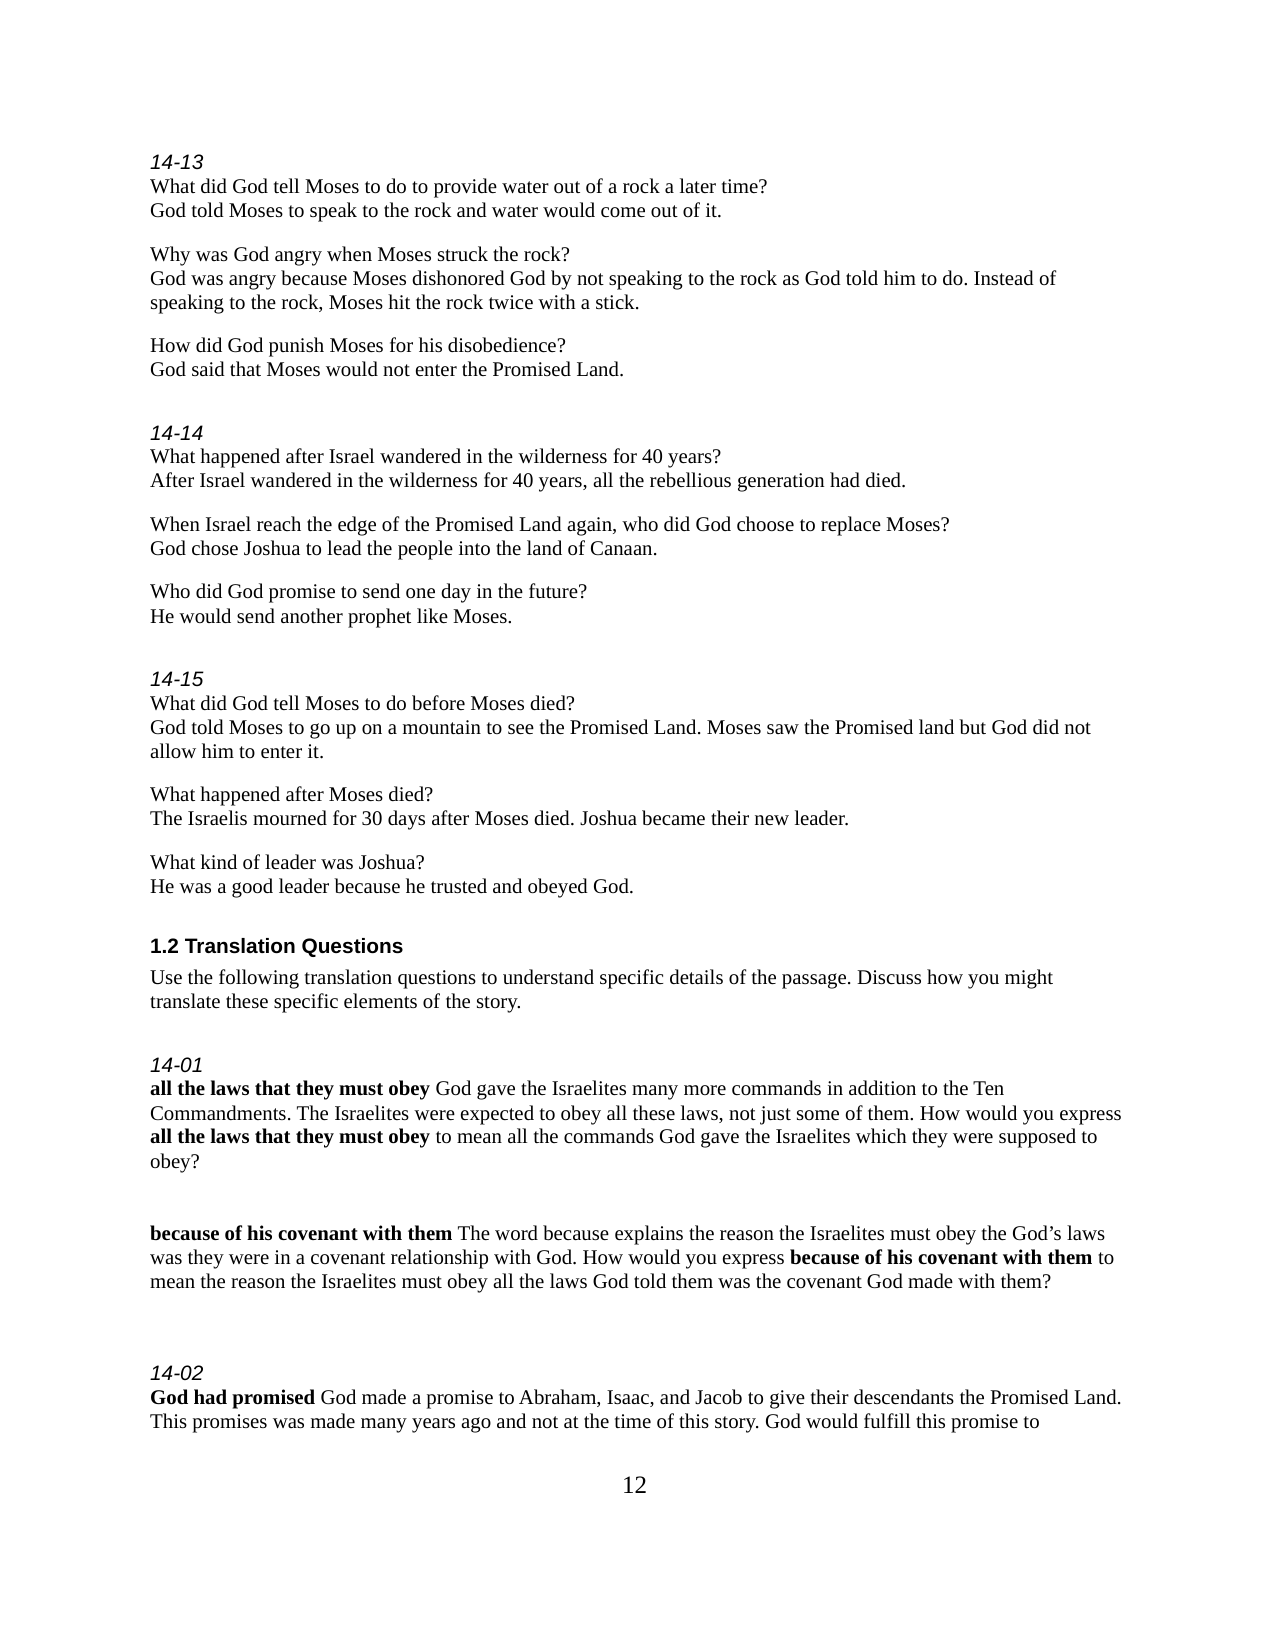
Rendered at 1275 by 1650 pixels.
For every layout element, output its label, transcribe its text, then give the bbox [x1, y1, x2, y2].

subtitle 14-14 [150, 420, 1125, 444]
text What happened after Moses died? The Israelis mourned for 30 days after Moses died. Joshua became their new leader. [150, 782, 1125, 830]
text How did God punish Moses for his disobedience? God said that Moses would not enter the Promised Land. [150, 333, 1125, 381]
subtitle 14-15 [150, 667, 1125, 691]
subtitle 14-01 [150, 1052, 1125, 1076]
text Use the following translation questions to understand specific details of the passage. Discuss how you might translate these specific elements of the story. [150, 965, 1125, 1013]
text What happened after Israel wandered in the wilderness for 40 years? After Israel wandered in the wilderness for 40 years, all the rebellious generation had died. [150, 444, 1125, 492]
text Who did God promise to send one day in the future? He would send another prophet like Moses. [150, 579, 1125, 628]
text because of his covenant with them The word because explains the reason the Israelites must obey the God’s laws was they were in a covenant relationship with God. How would you express because of his covenant with them to mean the reason the Israelites must obey all the laws God told them was the covenant God made with them? [150, 1221, 1125, 1293]
subtitle 14-13 [150, 150, 1125, 174]
text What did God tell Moses to do to provide water out of a rock a later time? God told Moses to speak to the rock and water would come out of it. [150, 174, 1125, 222]
text all the laws that they must obey God gave the Israelites many more commands in addition to the Ten Commandments. The Israelites were expected to obey all these laws, not just some of them. How would you express all the laws that they must obey to mean all the commands God gave the Israelites which they were supposed to obey? [150, 1076, 1125, 1173]
subtitle 1.2 Translation Questions [150, 934, 1125, 958]
text When Israel reach the edge of the Promised Land again, who did God choose to replace Moses? God chose Joshua to lead the people into the land of Canaan. [150, 512, 1125, 560]
text What did God tell Moses to do before Moses died? God told Moses to go up on a mountain to see the Promised Land. Moses saw the Promised land but God did not allow him to enter it. [150, 691, 1125, 763]
text Why was God angry when Moses struck the rock? God was angry because Moses dishonored God by not speaking to the rock as God told him to do. Instead of speaking to the rock, Moses hit the rock twice with a stick. [150, 242, 1125, 314]
subtitle 14-02 [150, 1361, 1125, 1385]
text God had promised God made a promise to Abraham, Isaac, and Jacob to give their descendants the Promised Land. This promises was made many years ago and not at the time of this story. God would fulfill this promise to [150, 1385, 1125, 1433]
text What kind of leader was Joshua? He was a good leader because he trusted and obeyed God. [150, 850, 1125, 898]
